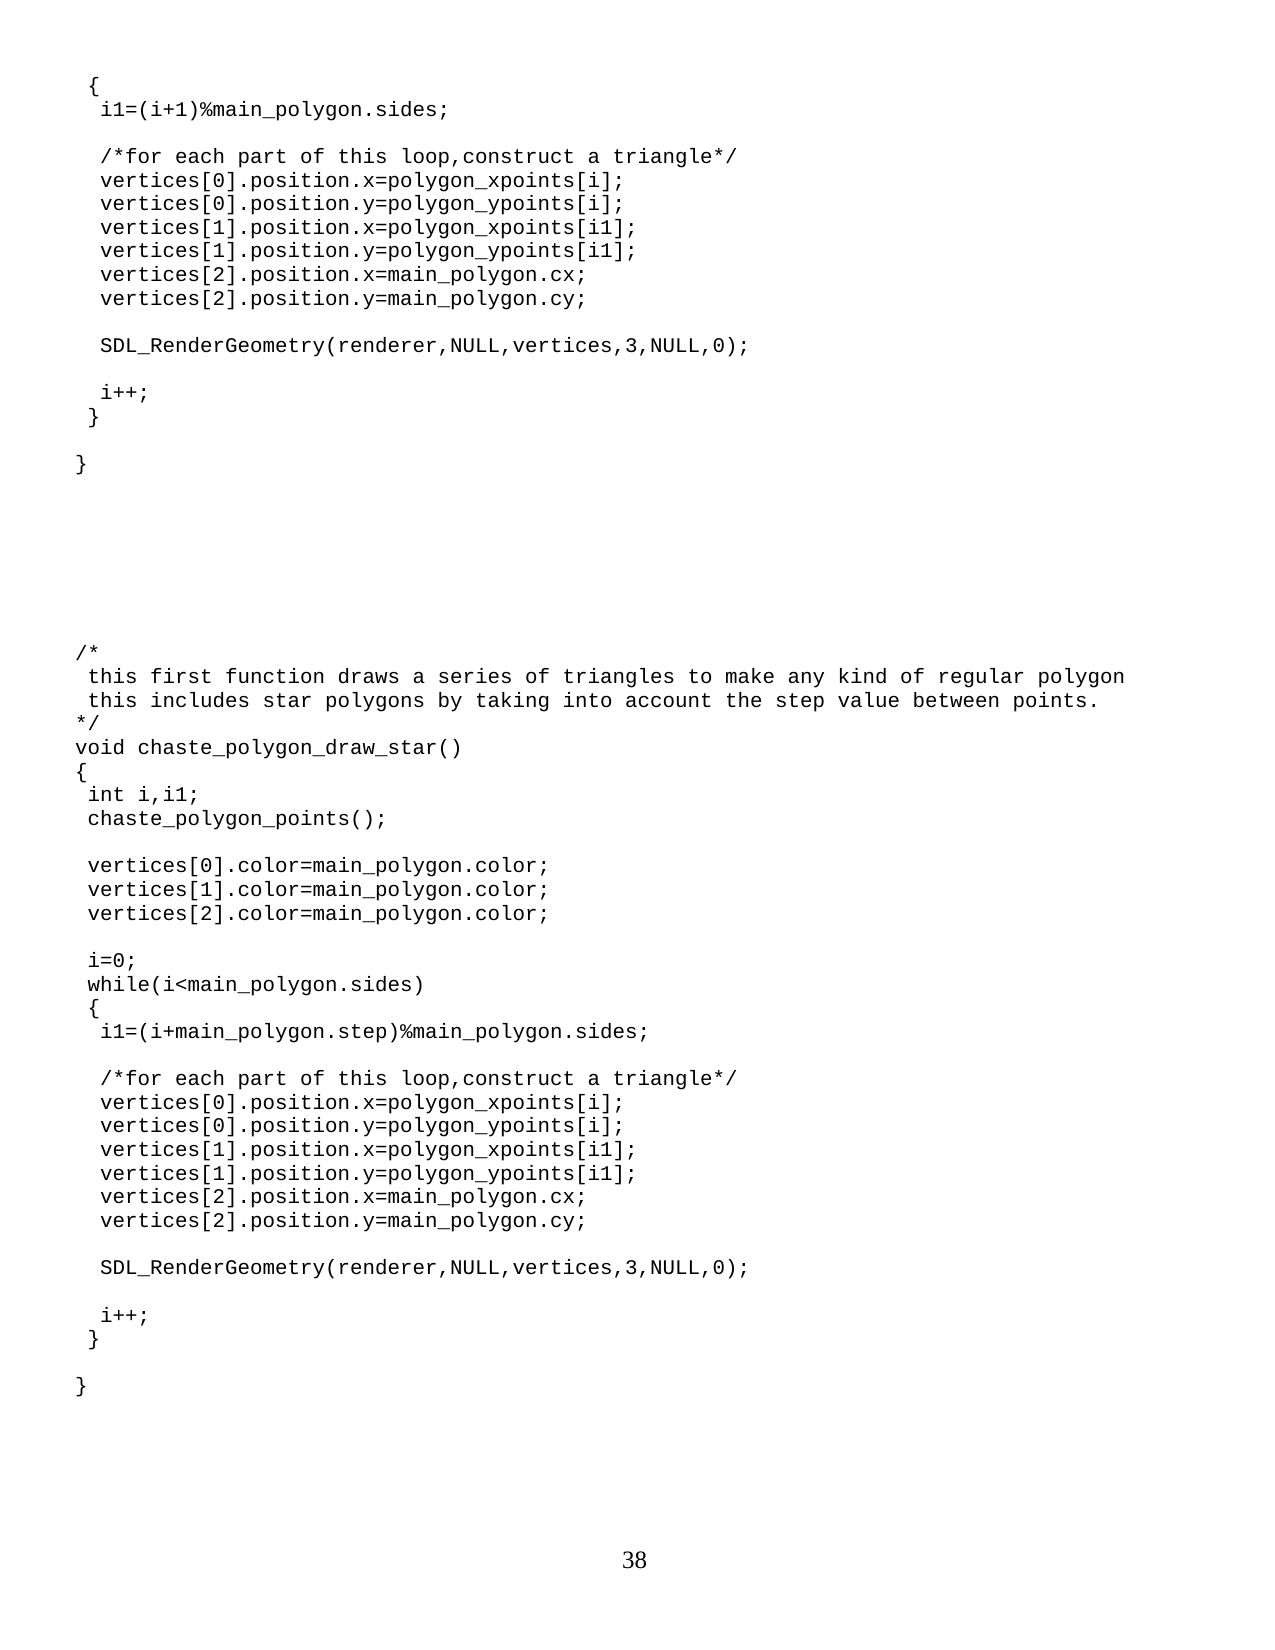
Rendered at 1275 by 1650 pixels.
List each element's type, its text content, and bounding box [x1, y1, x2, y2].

text vertices[2].position.y=main_polygon.cy; [75, 288, 1200, 311]
text vertices[0].position.x=polygon_xpoints[i]; [75, 169, 1200, 193]
text vertices[1].position.y=polygon_ypoints[i1]; [75, 241, 1200, 264]
text i++; [75, 382, 1200, 406]
text vertices[0].position.y=polygon_ypoints[i]; [75, 1115, 1200, 1139]
text } [75, 1376, 1200, 1399]
text this includes star polygons by taking into account the step value between points. [75, 690, 1200, 713]
text vertices[1].color=main_polygon.color; [75, 879, 1200, 903]
text { [75, 997, 1200, 1021]
text } [75, 406, 1200, 430]
text vertices[2].position.y=main_polygon.cy; [75, 1210, 1200, 1234]
text i++; [75, 1304, 1200, 1328]
text while(i<main_polygon.sides) [75, 973, 1200, 997]
text vertices[2].position.x=main_polygon.cx; [75, 1186, 1200, 1210]
text vertices[0].position.y=polygon_ypoints[i]; [75, 193, 1200, 217]
text vertices[1].position.x=polygon_xpoints[i1]; [75, 1139, 1200, 1163]
text { [75, 761, 1200, 784]
text void chaste_polygon_draw_star() [75, 737, 1200, 761]
text vertices[0].position.x=polygon_xpoints[i]; [75, 1092, 1200, 1115]
text } [75, 453, 1200, 477]
text /*for each part of this loop,construct a triangle*/ [75, 1068, 1200, 1092]
text /*for each part of this loop,construct a triangle*/ [75, 146, 1200, 169]
text SDL_RenderGeometry(renderer,NULL,vertices,3,NULL,0); [75, 1257, 1200, 1281]
text /* [75, 642, 1200, 666]
text i=0; [75, 950, 1200, 973]
text SDL_RenderGeometry(renderer,NULL,vertices,3,NULL,0); [75, 335, 1200, 359]
text vertices[2].color=main_polygon.color; [75, 903, 1200, 926]
text } [75, 1328, 1200, 1352]
text vertices[1].position.y=polygon_ypoints[i1]; [75, 1163, 1200, 1186]
text */ [75, 713, 1200, 737]
text vertices[1].position.x=polygon_xpoints[i1]; [75, 217, 1200, 241]
text this first function draws a series of triangles to make any kind of regular polygon [75, 666, 1200, 690]
text int i,i1; [75, 784, 1200, 808]
text chaste_polygon_points(); [75, 808, 1200, 832]
text { [75, 75, 1200, 99]
text vertices[0].color=main_polygon.color; [75, 855, 1200, 879]
text i1=(i+main_polygon.step)%main_polygon.sides; [75, 1021, 1200, 1044]
text vertices[2].position.x=main_polygon.cx; [75, 264, 1200, 288]
text i1=(i+1)%main_polygon.sides; [75, 99, 1200, 122]
